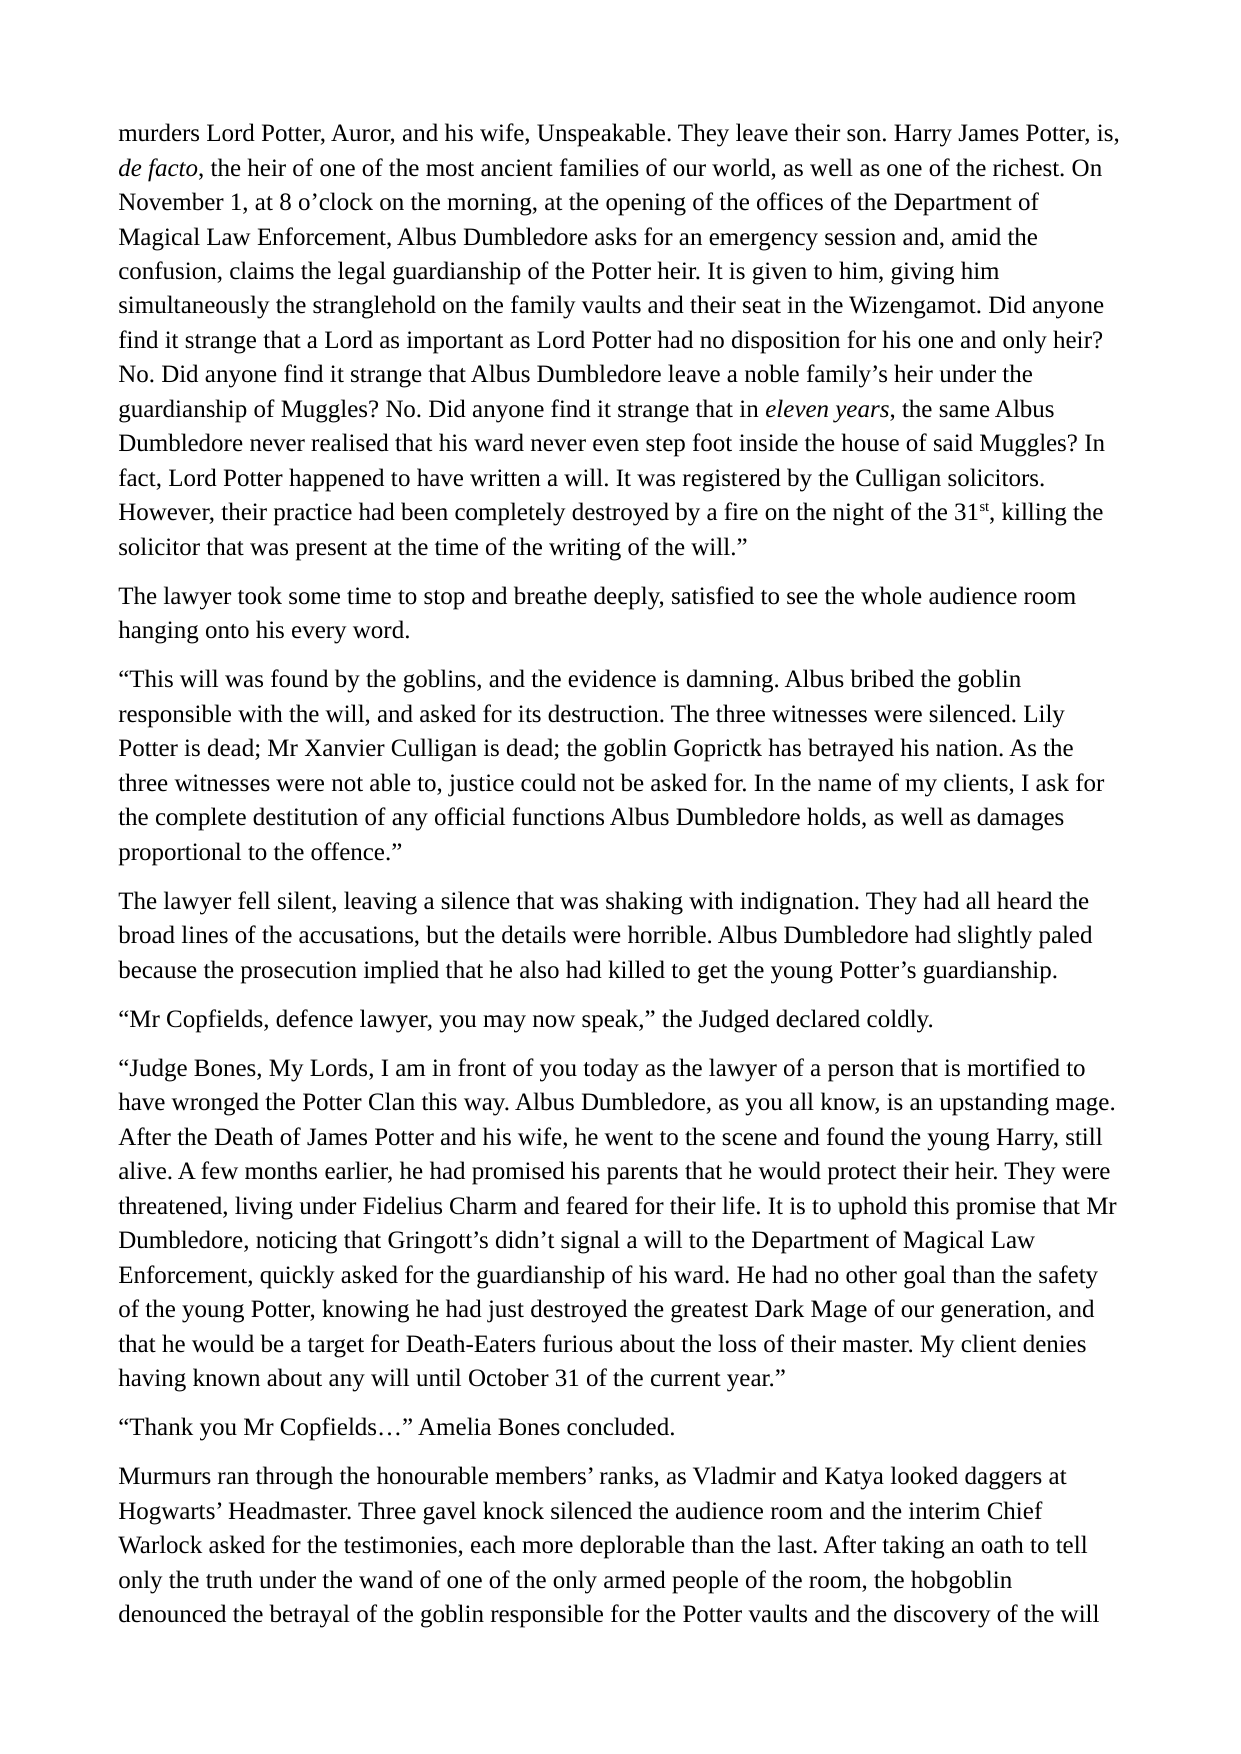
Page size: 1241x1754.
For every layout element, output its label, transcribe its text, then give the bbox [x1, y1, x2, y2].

text The lawyer took some time to stop and breathe deeply, satisfied to see the whole audience room hanging onto his every word. [118, 581, 1122, 644]
text murders Lord Potter, Auror, and his wife, Unspeakable. They leave their son. Harry James Potter, is, de facto, the heir of one of the most ancient families of our world, as well as one of the richest. On November 1, at 8 o’clock on the morning, at the opening of the offices of the Department of Magical Law Enforcement, Albus Dumbledore asks for an emergency session and, amid the confusion, claims the legal guardianship of the Potter heir. It is given to him, giving him simultaneously the stranglehold on the family vaults and their seat in the Wizengamot. Did anyone find it strange that a Lord as important as Lord Potter had no disposition for his one and only heir? No. Did anyone find it strange that Albus Dumbledore leave a noble family’s heir under the guardianship of Muggles? No. Did anyone find it strange that in eleven years, the same Albus Dumbledore never realised that his ward never even step foot inside the house of said Muggles? In fact, Lord Potter happened to have written a will. It was registered by the Culligan solicitors. However, their practice had been completely destroyed by a fire on the night of the 31st, killing the solicitor that was present at the time of the writing of the will.” [118, 118, 1122, 561]
text “Judge Bones, My Lords, I am in front of you today as the lawyer of a person that is mortified to have wronged the Potter Clan this way. Albus Dumbledore, as you all know, is an upstanding mage. After the Death of James Potter and his wife, he went to the scene and found the young Harry, still alive. A few months earlier, he had promised his parents that he would protect their heir. They were threatened, living under Fidelius Charm and feared for their life. It is to uphold this promise that Mr Dumbledore, noticing that Gringott’s didn’t signal a will to the Department of Magical Law Enforcement, quickly asked for the guardianship of his ward. He had no other goal than the safety of the young Potter, knowing he had just destroyed the greatest Dark Mage of our generation, and that he would be a target for Death-Eaters furious about the loss of their master. My client denies having known about any will until October 31 of the current year.” [118, 1053, 1122, 1392]
text “Thank you Mr Copfields…” Amelia Bones concluded. [118, 1412, 1122, 1441]
text “Mr Copfields, defence lawyer, you may now speak,” the Judged declared coldly. [118, 1004, 1122, 1033]
text “This will was found by the goblins, and the evidence is damning. Albus bribed the goblin responsible with the will, and asked for its destruction. The three witnesses were silenced. Lily Potter is dead; Mr Xanvier Culligan is dead; the goblin Goprictk has betrayed his nation. As the three witnesses were not able to, justice could not be asked for. In the name of my clients, I ask for the complete destitution of any official functions Albus Dumbledore holds, as well as damages proportional to the offence.” [118, 664, 1122, 866]
text Murmurs ran through the honourable members’ ranks, as Vladmir and Katya looked daggers at Hogwarts’ Headmaster. Three gavel knock silenced the audience room and the interim Chief Warlock asked for the testimonies, each more deplorable than the last. After taking an oath to tell only the truth under the wand of one of the only armed people of the room, the hobgoblin denounced the betrayal of the goblin responsible for the Potter vaults and the discovery of the will [118, 1461, 1122, 1628]
text The lawyer fell silent, leaving a silence that was shaking with indignation. They had all heard the broad lines of the accusations, but the details were horrible. Albus Dumbledore had slightly paled because the prosecution implied that he also had killed to get the young Potter’s guardianship. [118, 886, 1122, 984]
